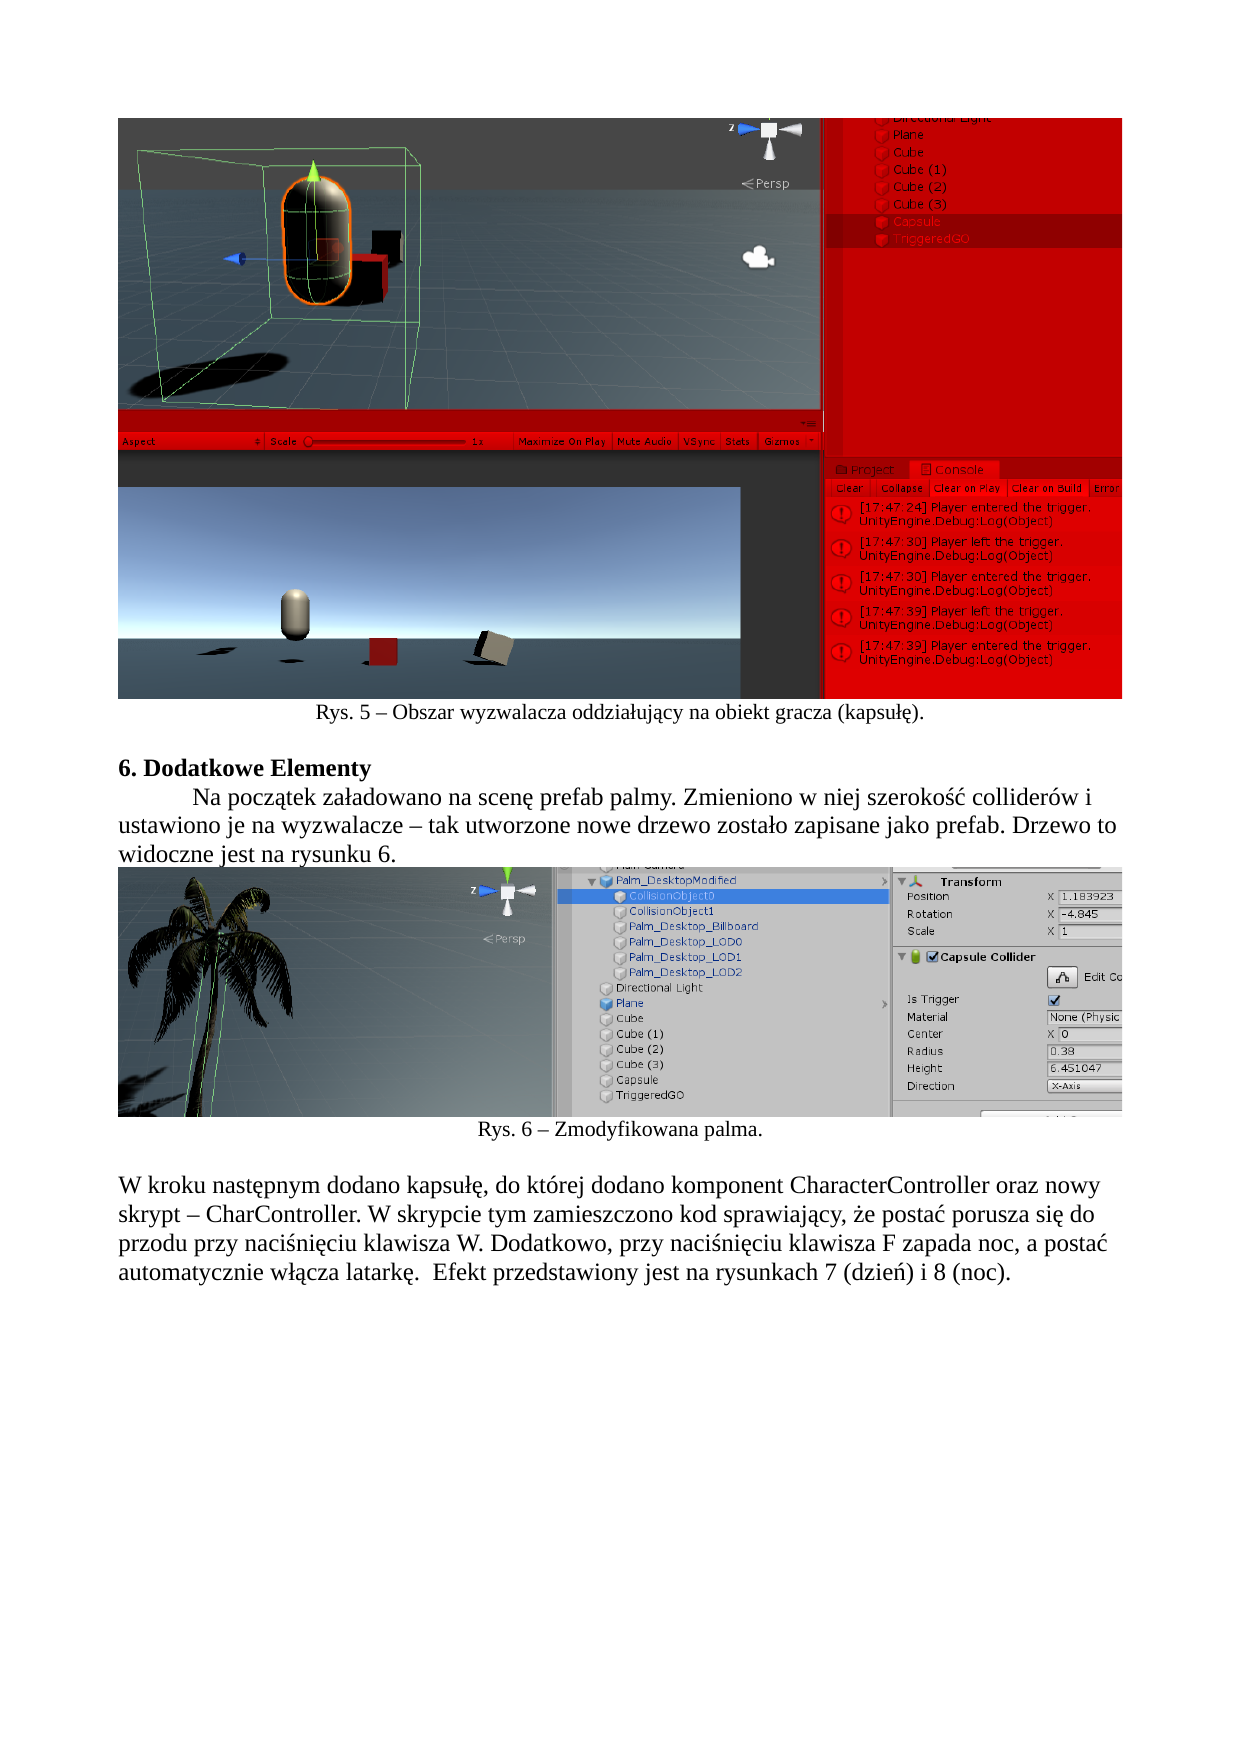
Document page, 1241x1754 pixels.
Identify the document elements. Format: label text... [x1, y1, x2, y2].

picture [118, 867, 1123, 1117]
text Rys. 5 – Obszar wyzwalacza oddziałujący na obiekt gracza (kapsułę). [118, 699, 1122, 724]
text Na początek załadowano na scenę prefab palmy. Zmieniono w niej szerokość colliderów i ustawiono je na wyzwalacze – tak utworzone nowe drzewo zostało zapisane jako prefab. Drzewo to widoczne jest na rysunku 6. [118, 782, 1122, 867]
text Rys. 6 – Zmodyfikowana palma. [118, 1117, 1122, 1142]
picture [118, 118, 1123, 699]
text 6. Dodatkowe Elementy [118, 753, 1122, 782]
text W kroku następnym dodano kapsułę, do której dodano komponent CharacterController oraz nowy skrypt – CharController. W skrypcie tym zamieszczono kod sprawiający, że postać porusza się do przodu przy naciśnięciu klawisza W. Dodatkowo, przy naciśnięciu klawisza F zapada noc, a postać automatycznie włącza latarkę. Efekt przedstawiony jest na rysunkach 7 (dzień) i 8 (noc). [118, 1170, 1122, 1285]
